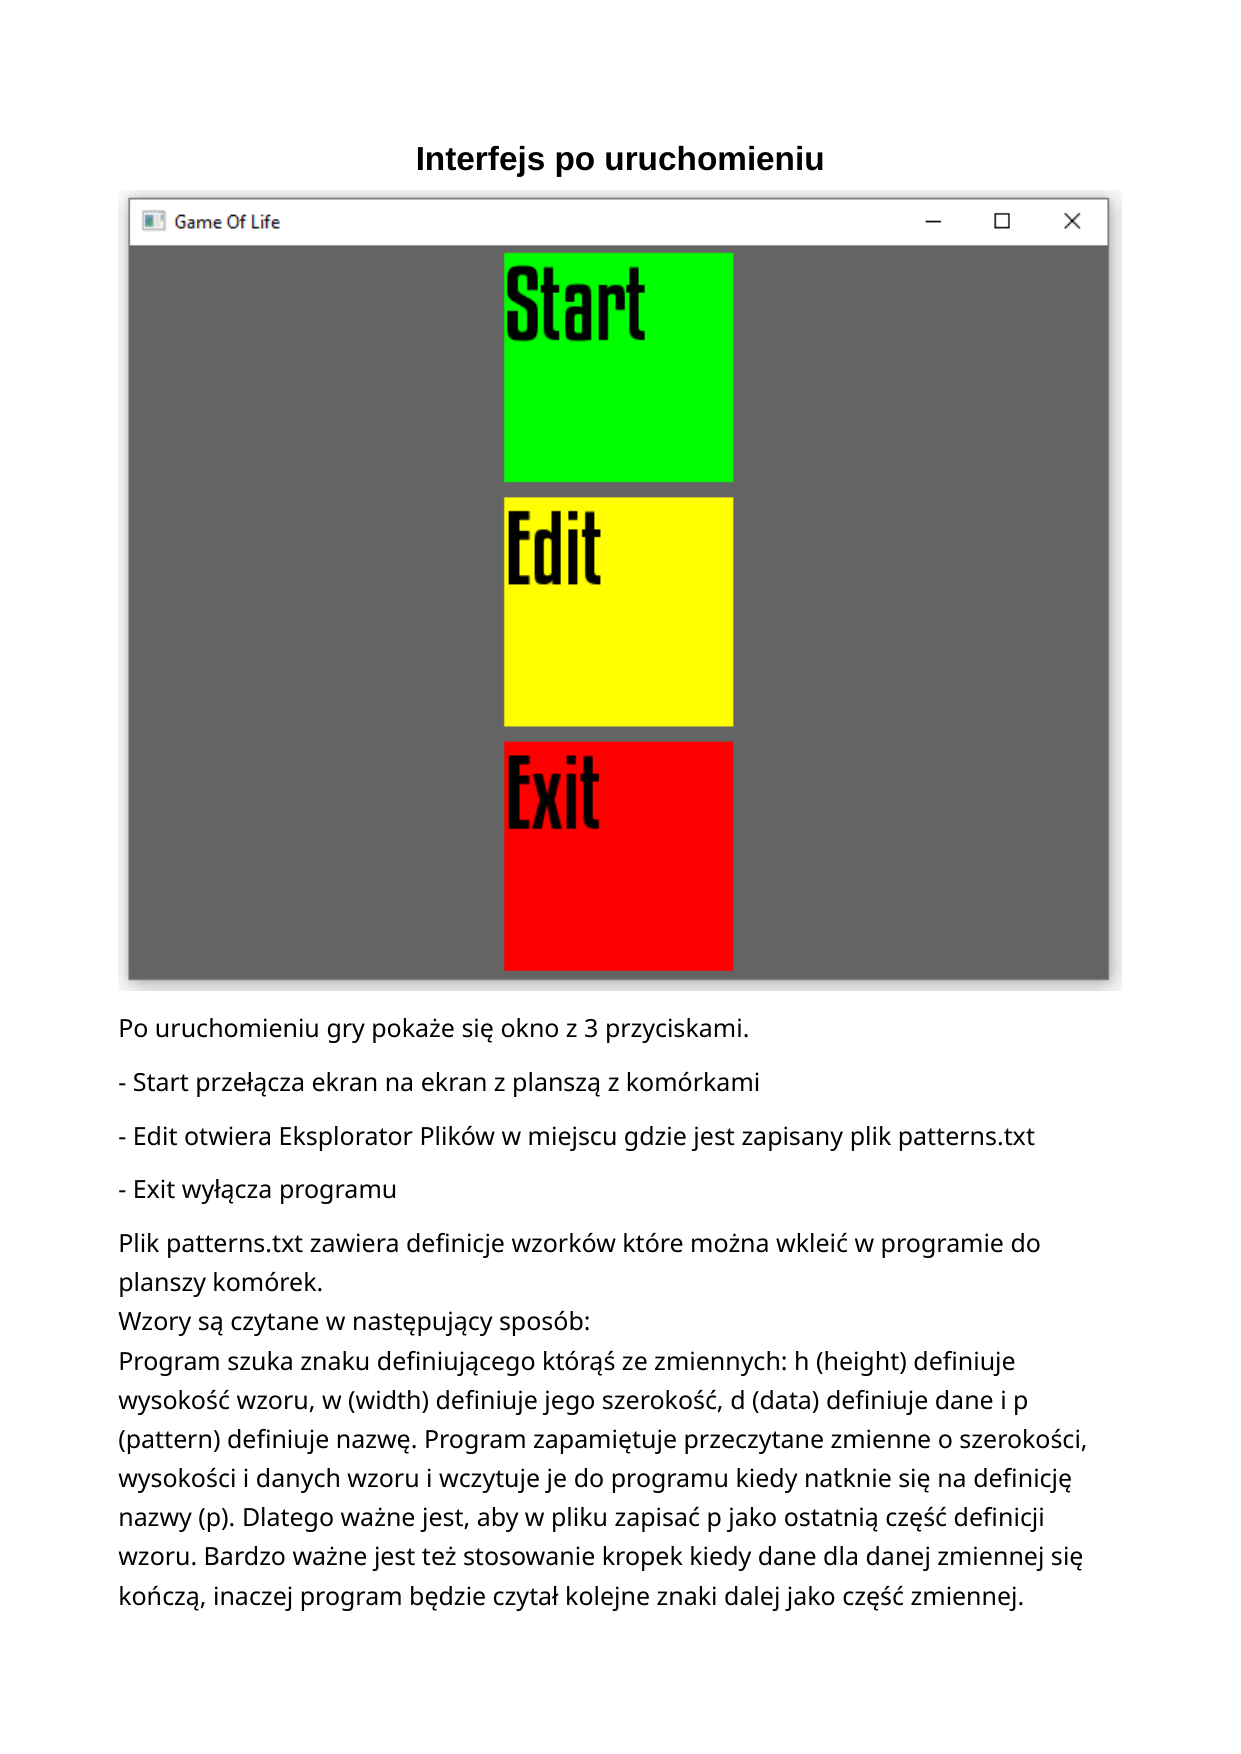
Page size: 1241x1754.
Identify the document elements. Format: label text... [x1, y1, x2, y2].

text Plik patterns.txt zawiera definicje wzorków które można wkleić w programie do planszy komórek. Wzory są czytane w następujący sposób: Program szuka znaku definiującego którąś ze zmiennych: h (height) definiuje wysokość wzoru, w (width) definiuje jego szerokość, d (data) definiuje dane i p (pattern) definiuje nazwę. Program zapamiętuje przeczytane zmienne o szerokości, wysokości i danych wzoru i wczytuje je do programu kiedy natknie się na definicję nazwy (p). Dlatego ważne jest, aby w pliku zapisać p jako ostatnią część definicji wzoru. Bardzo ważne jest też stosowanie kropek kiedy dane dla danej zmiennej się kończą, inaczej program będzie czytał kolejne znaki dalej jako część zmiennej. [118, 1226, 1122, 1612]
subtitle Interfejs po uruchomieniu [118, 139, 1122, 177]
text - Start przełącza ekran na ekran z planszą z komórkami [118, 1064, 1122, 1098]
picture [118, 190, 1123, 991]
text - Edit otwiera Eksplorator Plików w miejscu gdzie jest zapisany plik patterns.txt [118, 1118, 1122, 1152]
text Po uruchomieniu gry pokaże się okno z 3 przyciskami. [118, 1011, 1122, 1045]
text - Exit wyłącza programu [118, 1172, 1122, 1206]
